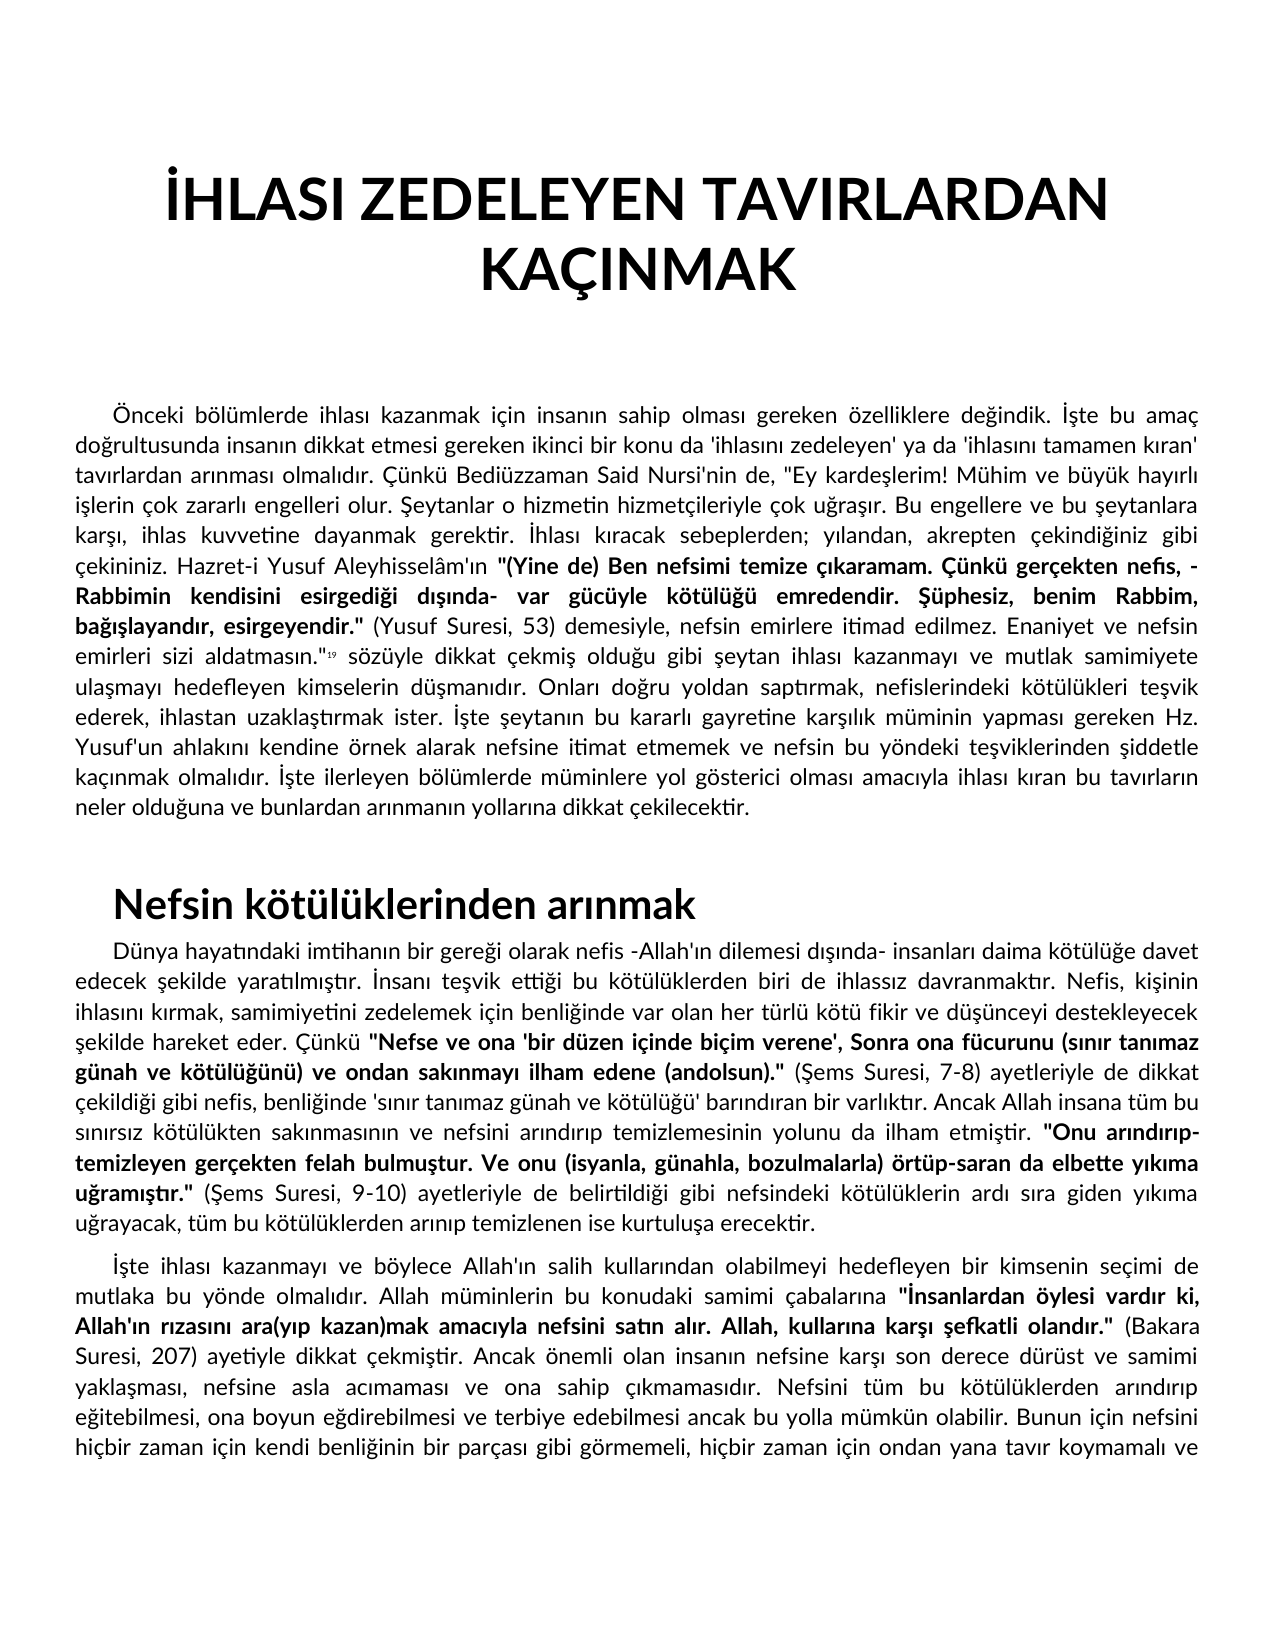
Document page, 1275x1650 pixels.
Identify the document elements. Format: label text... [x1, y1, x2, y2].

subtitle İHLASI ZEDELEYEN TAVIRLARDAN KAÇINMAK [75, 162, 1200, 302]
text İşte ihlası kazanmayı ve böylece Allah'ın salih kullarından olabilmeyi hedefleyen bir kimsenin seçimi de mutlaka bu yönde olmalıdır. Allah müminlerin bu konudaki samimi çabalarına "İnsanlardan öylesi vardır ki, Allah'ın rızasını ara(yıp kazan)mak amacıyla nefsini satın alır. Allah, kullarına karşı şefkatli olandır." (Bakara Suresi, 207) ayetiyle dikkat çekmiştir. Ancak önemli olan insanın nefsine karşı son derece dürüst ve samimi yaklaşması, nefsine asla acımaması ve ona sahip çıkmamasıdır. Nefsini tüm bu kötülüklerden arındırıp eğitebilmesi, ona boyun eğdirebilmesi ve terbiye edebilmesi ancak bu yolla mümkün olabilir. Bunun için nefsini hiçbir zaman için kendi benliğinin bir parçası gibi görmemeli, hiçbir zaman için ondan yana tavır koymamalı ve [75, 1251, 1200, 1460]
subtitle Nefsin kötülüklerinden arınmak [112, 878, 1200, 928]
text Dünya hayatındaki imtihanın bir gereği olarak nefis -Allah'ın dilemesi dışında- insanları daima kötülüğe davet edecek şekilde yaratılmıştır. İnsanı teşvik ettiği bu kötülüklerden biri de ihlassız davranmaktır. Nefis, kişinin ihlasını kırmak, samimiyetini zedelemek için benliğinde var olan her türlü kötü fikir ve düşünceyi destekleyecek şekilde hareket eder. Çünkü "Nefse ve ona 'bir düzen içinde biçim verene', Sonra ona fücurunu (sınır tanımaz günah ve kötülüğünü) ve ondan sakınmayı ilham edene (andolsun)." (Şems Suresi, 7-8) ayetleriyle de dikkat çekildiği gibi nefis, benliğinde 'sınır tanımaz günah ve kötülüğü' barındıran bir varlıktır. Ancak Allah insana tüm bu sınırsız kötülükten sakınmasının ve nefsini arındırıp temizlemesinin yolunu da ilham etmiştir. "Onu arındırıp-temizleyen gerçekten felah bulmuştur. Ve onu (isyanla, günahla, bozulmalarla) örtüp-saran da elbette yıkıma uğramıştır." (Şems Suresi, 9-10) ayetleriyle de belirtildiği gibi nefsindeki kötülüklerin ardı sıra giden yıkıma uğrayacak, tüm bu kötülüklerden arınıp temizlenen ise kurtuluşa erecektir. [75, 937, 1200, 1236]
text Önceki bölümlerde ihlası kazanmak için insanın sahip olması gereken özelliklere değindik. İşte bu amaç doğrultusunda insanın dikkat etmesi gereken ikinci bir konu da 'ihlasını zedeleyen' ya da 'ihlasını tamamen kıran' tavırlardan arınması olmalıdır. Çünkü Bediüzzaman Said Nursi'nin de, "Ey kardeşlerim! Mühim ve büyük hayırlı işlerin çok zararlı engelleri olur. Şeytanlar o hizmetin hizmetçileriyle çok uğraşır. Bu engellere ve bu şeytanlara karşı, ihlas kuvvetine dayanmak gerektir. İhlası kıracak sebeplerden; yılandan, akrepten çekindiğiniz gibi çekininiz. Hazret-i Yusuf Aleyhisselâm'ın "(Yine de) Ben nefsimi temize çıkaramam. Çünkü gerçekten nefis, -Rabbimin kendisini esirgediği dışında- var gücüyle kötülüğü emredendir. Şüphesiz, benim Rabbim, bağışlayandır, esirgeyendir." (Yusuf Suresi, 53) demesiyle, nefsin emirlere itimad edilmez. Enaniyet ve nefsin emirleri sizi aldatmasın."19 sözüyle dikkat çekmiş olduğu gibi şeytan ihlası kazanmayı ve mutlak samimiyete ulaşmayı hedefleyen kimselerin düşmanıdır. Onları doğru yoldan saptırmak, nefislerindeki kötülükleri teşvik ederek, ihlastan uzaklaştırmak ister. İşte şeytanın bu kararlı gayretine karşılık müminin yapması gereken Hz. Yusuf'un ahlakını kendine örnek alarak nefsine itimat etmemek ve nefsin bu yöndeki teşviklerinden şiddetle kaçınmak olmalıdır. İşte ilerleyen bölümlerde müminlere yol gösterici olması amacıyla ihlası kıran bu tavırların neler olduğuna ve bunlardan arınmanın yollarına dikkat çekilecektir. [75, 400, 1200, 821]
